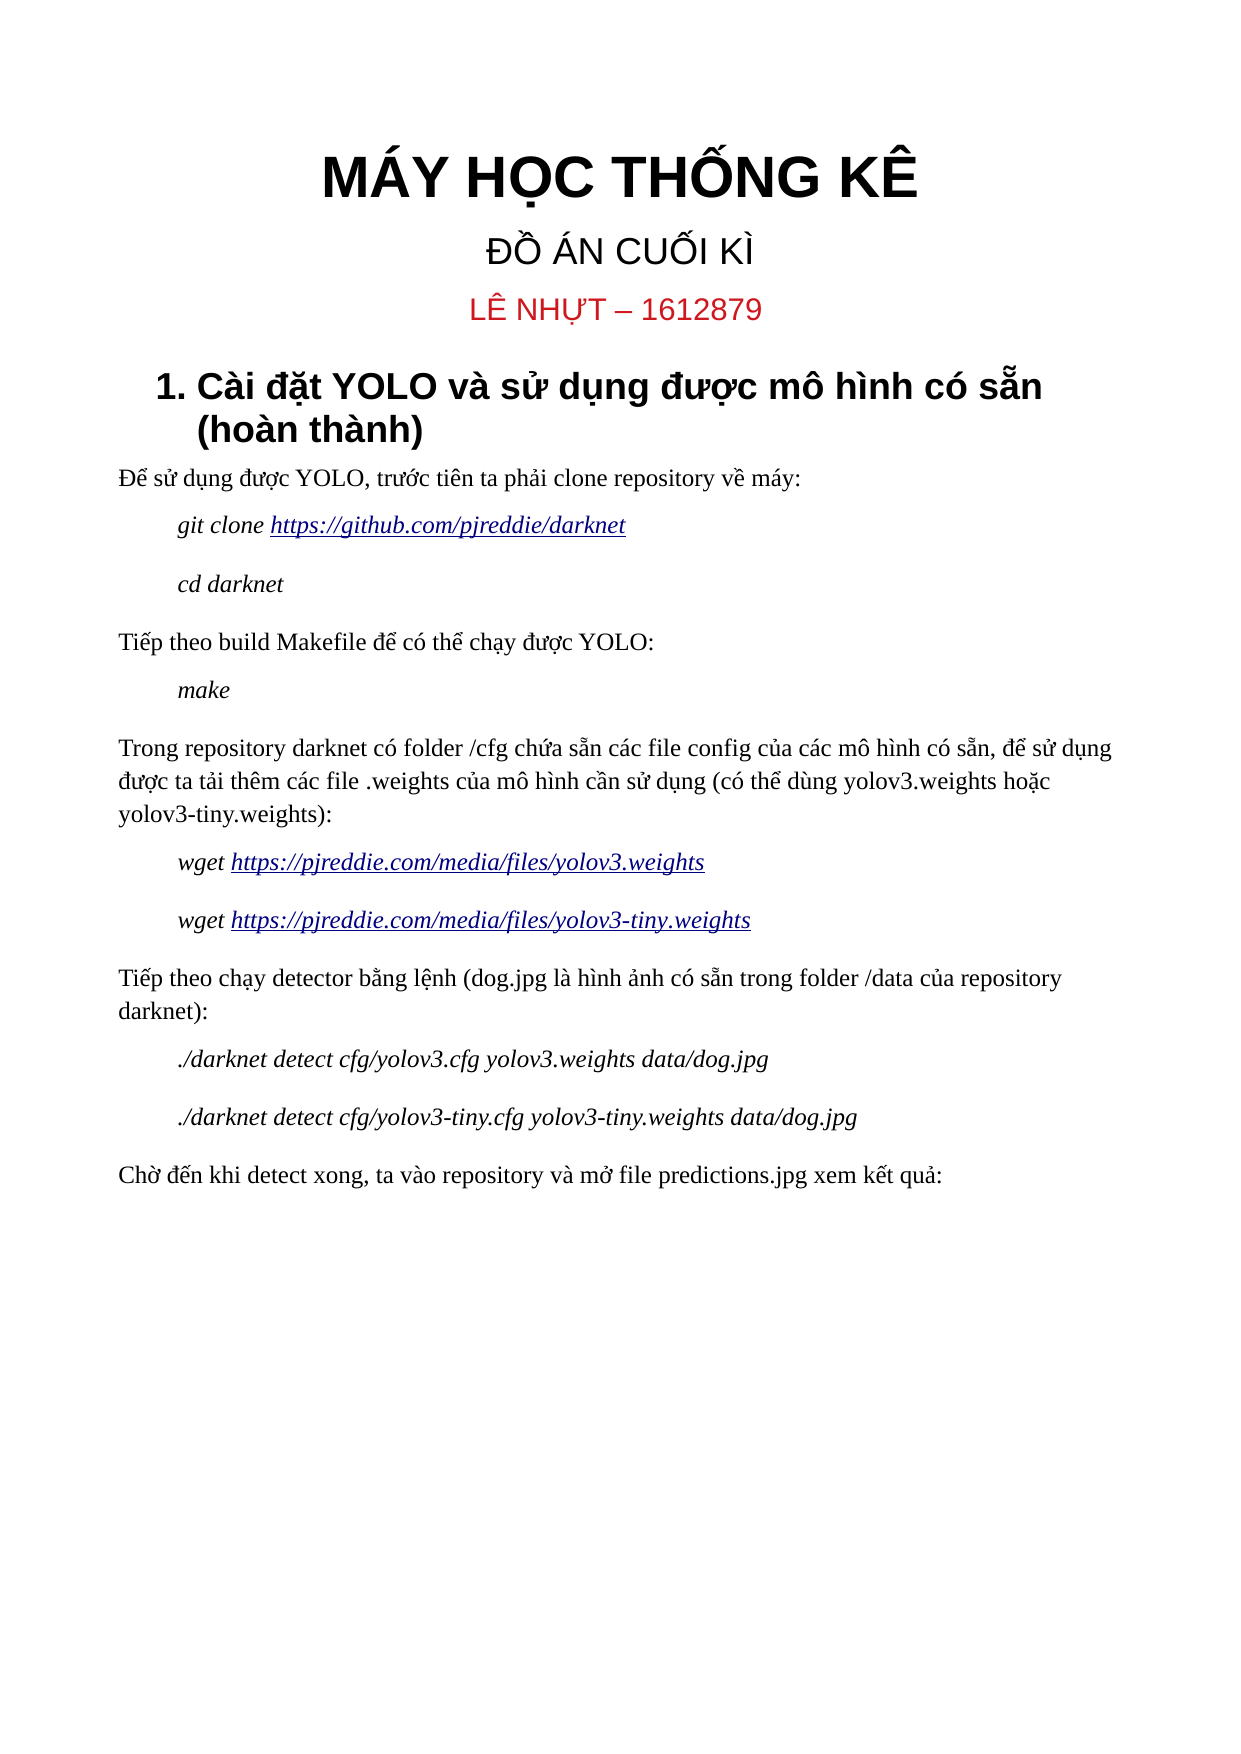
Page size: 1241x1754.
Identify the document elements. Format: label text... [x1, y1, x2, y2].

text cd darknet [177, 569, 1063, 598]
text ./darknet detect cfg/yolov3.cfg yolov3.weights data/dog.jpg [177, 1044, 1063, 1072]
text Tiếp theo chạy detector bằng lệnh (dog.jpg là hình ảnh có sẵn trong folder /data của repository darknet): [118, 963, 1122, 1025]
text wget https://pjreddie.com/media/files/yolov3.weights [177, 847, 1063, 875]
text Trong repository darknet có folder /cfg chứa sẵn các file config của các mô hình có sẵn, để sử dụng được ta tải thêm các file .weights của mô hình cần sử dụng (có thể dùng yolov3.weights hoặc yolov3-tiny.weights): [118, 733, 1122, 828]
text Để sử dụng được YOLO, trước tiên ta phải clone repository về máy: [118, 463, 1122, 492]
text make [177, 675, 1063, 703]
text wget https://pjreddie.com/media/files/yolov3-tiny.weights [177, 905, 1063, 933]
subtitle Cài đặt YOLO và sử dụng được mô hình có sẵn (hoàn thành) [155, 364, 1122, 451]
subtitle LÊ NHỰT – 1612879 [118, 291, 1122, 327]
text Chờ đến khi detect xong, ta vào repository và mở file predictions.jpg xem kết quả: [118, 1160, 1122, 1189]
text Tiếp theo build Makefile để có thể chạy được YOLO: [118, 627, 1122, 656]
title MÁY HỌC THỐNG KÊ [118, 143, 1122, 210]
text ./darknet detect cfg/yolov3-tiny.cfg yolov3-tiny.weights data/dog.jpg [177, 1102, 1063, 1131]
subtitle ĐỒ ÁN CUỐI KÌ [118, 229, 1122, 272]
text git clone https://github.com/pjreddie/darknet [177, 511, 1063, 539]
